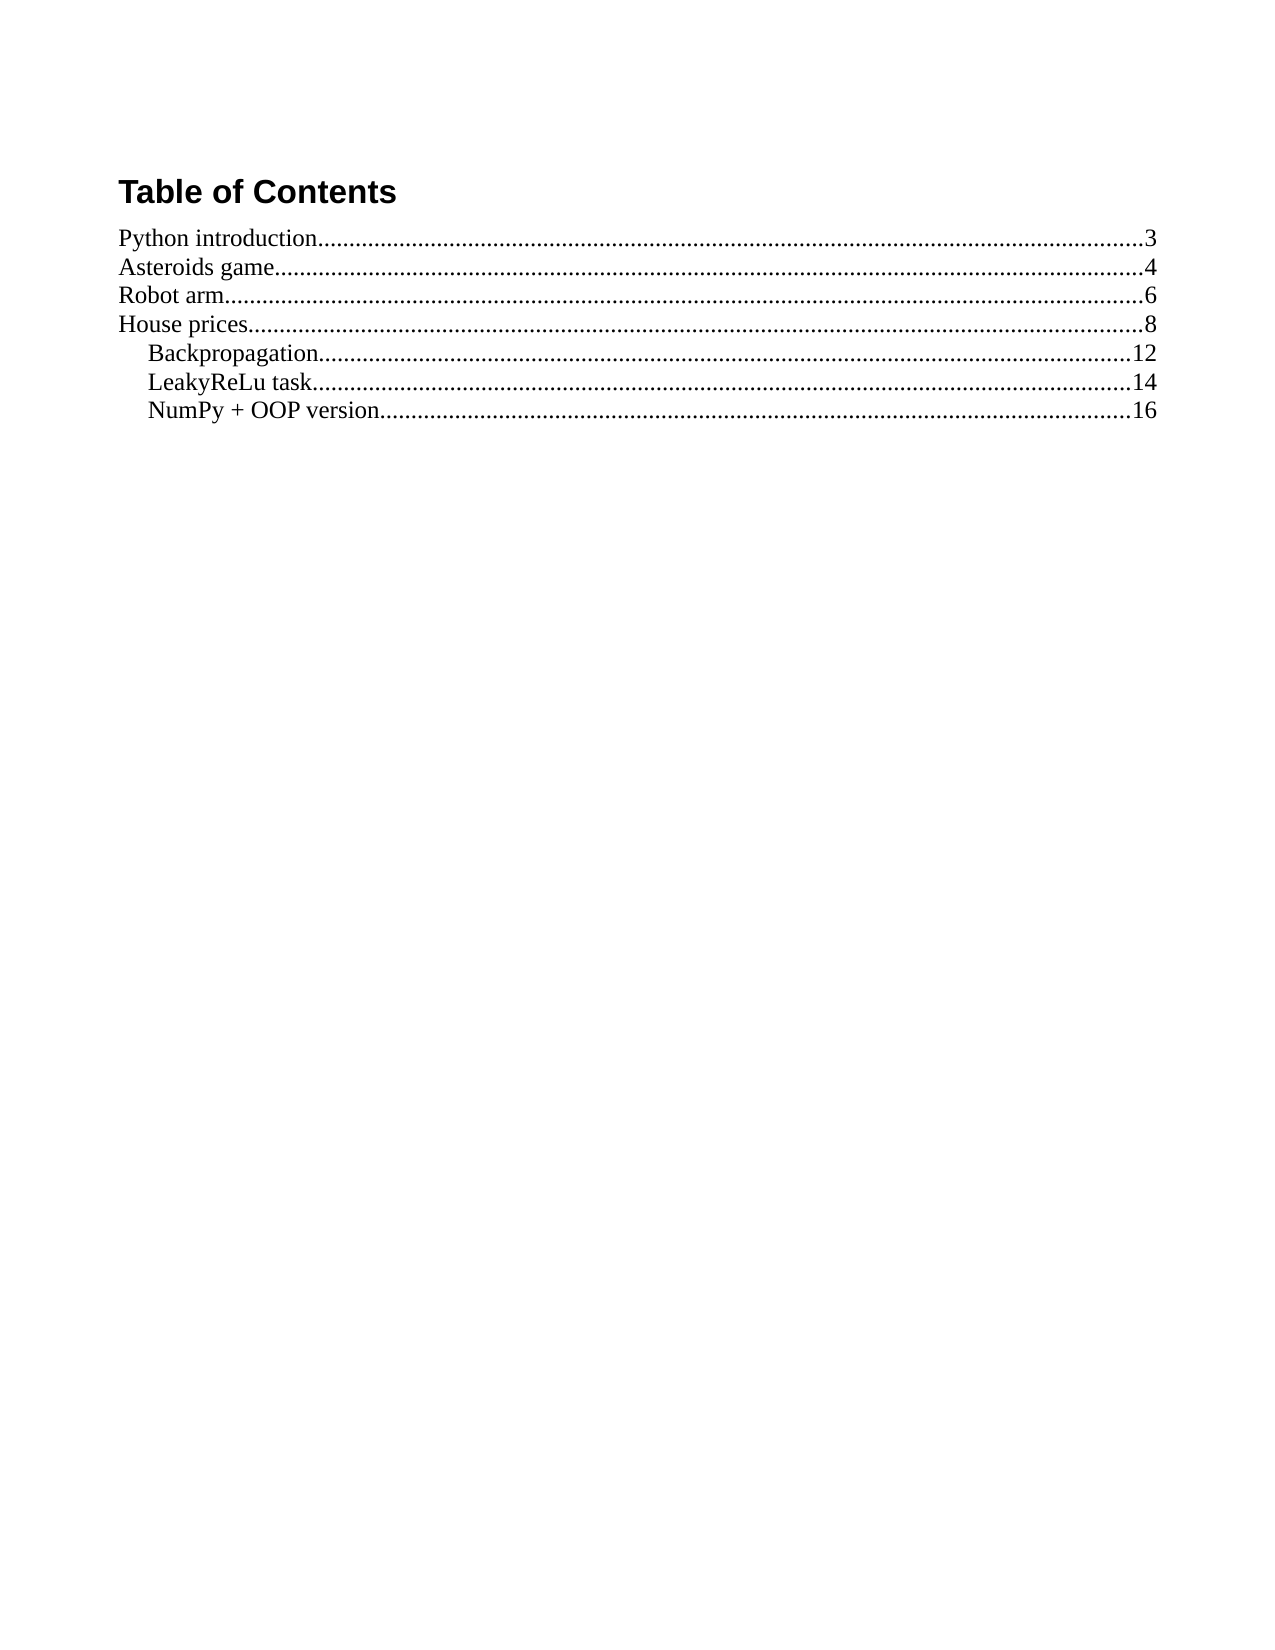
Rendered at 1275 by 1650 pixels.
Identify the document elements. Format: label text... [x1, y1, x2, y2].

text House prices 8 [118, 309, 1157, 338]
text NumPy + OOP version 16 [148, 395, 1157, 424]
text Asteroids game 4 [118, 252, 1157, 280]
text LeakyReLu task 14 [148, 367, 1157, 395]
subtitle Table of Contents [118, 172, 1157, 210]
text Python introduction 3 [118, 223, 1157, 252]
text Backpropagation 12 [148, 338, 1157, 367]
text Robot arm 6 [118, 280, 1157, 309]
